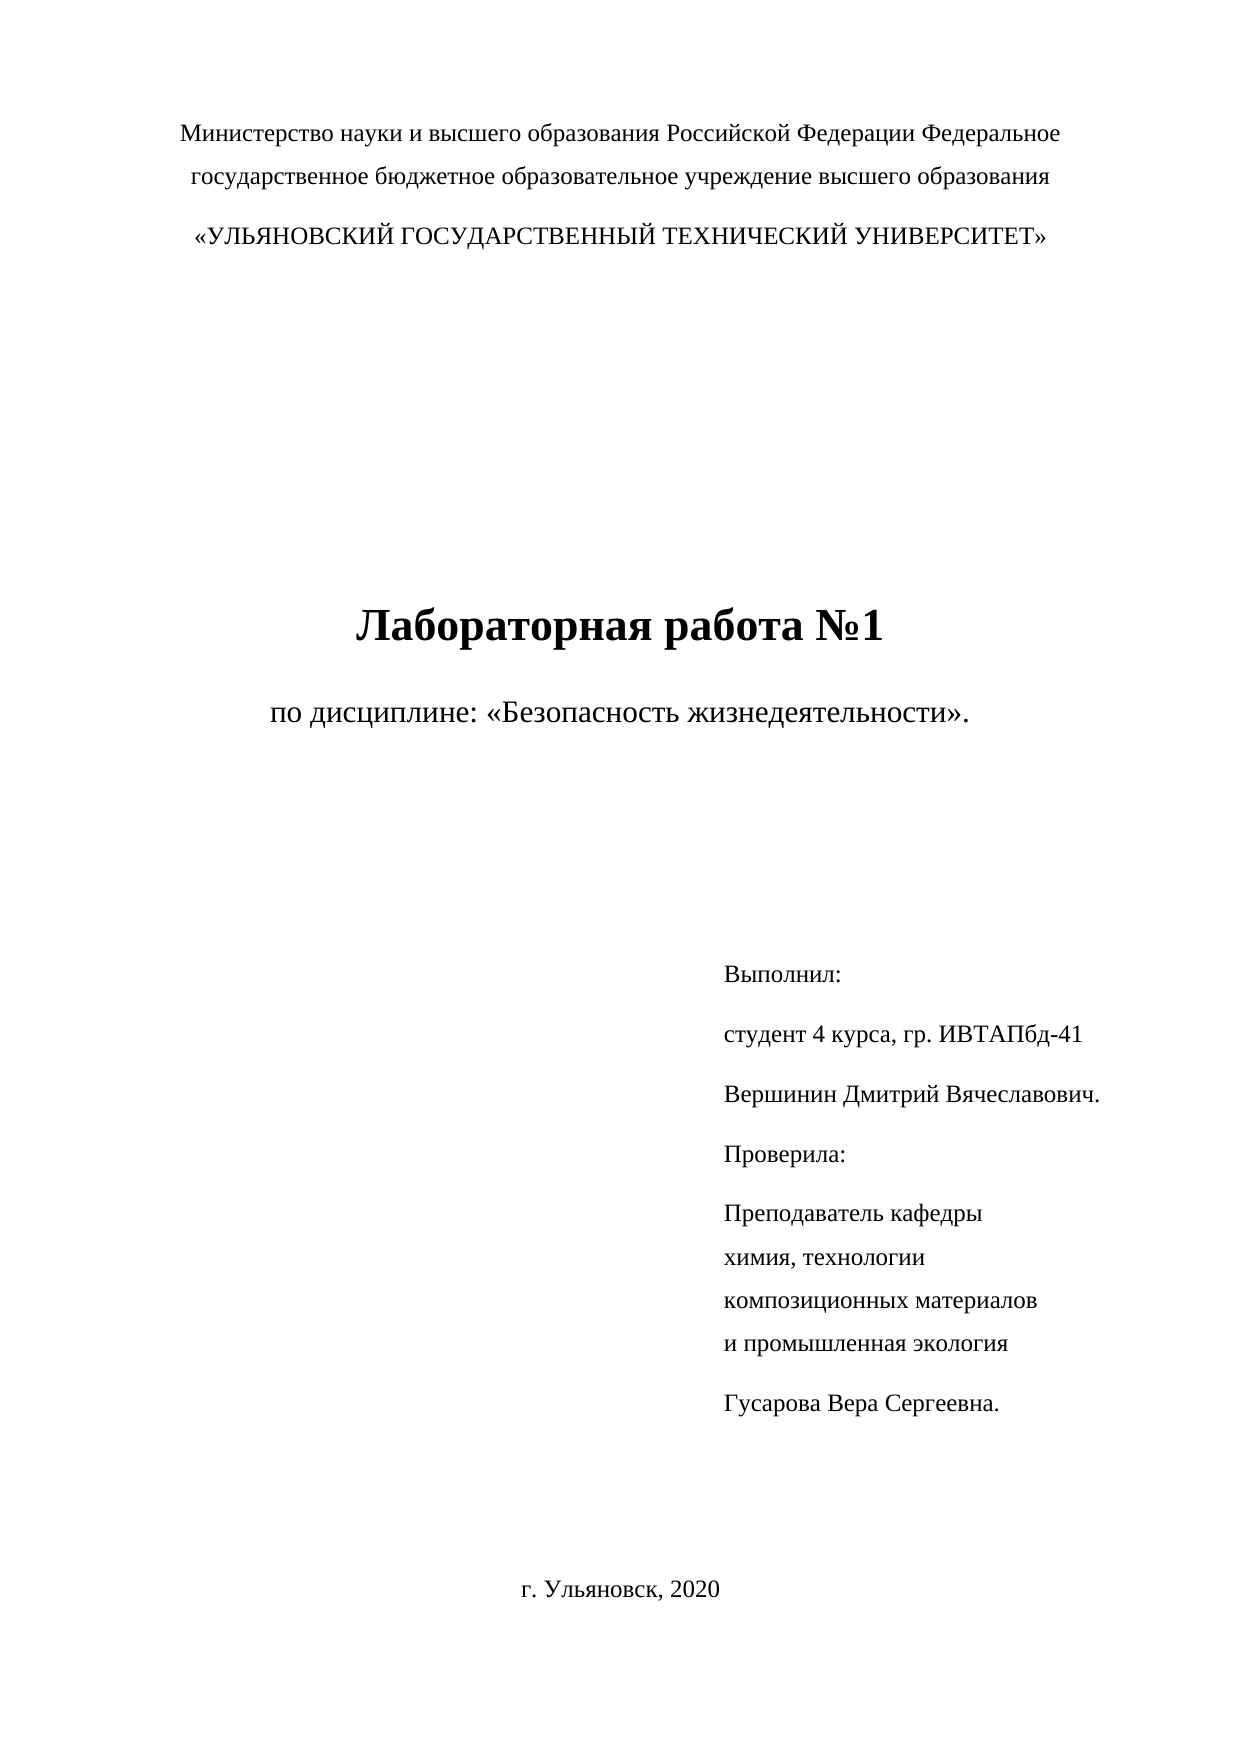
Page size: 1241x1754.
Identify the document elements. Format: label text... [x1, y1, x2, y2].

text Проверила: [724, 1139, 1139, 1167]
text Преподаватель кафедры химия, технологии композиционных материалов и промышленная экология [724, 1198, 1047, 1357]
text «УЛЬЯНОВСКИЙ ГОСУДАРСТВЕННЫЙ ТЕХНИЧЕСКИЙ УНИВЕРСИТЕТ» [106, 221, 1136, 250]
text Выполнил: [724, 959, 1152, 988]
text Гусарова Вера Сергеевна. [724, 1388, 1047, 1416]
text г. Ульяновск, 2020 [105, 1574, 1136, 1603]
text Министерство науки и высшего образования Российской Федерации Федеральное государственное бюджетное образовательное учреждение высшего образования [150, 118, 1090, 190]
text по дисциплине: «Безопасность жизнедеятельности». [105, 693, 1136, 729]
text Лабораторная работа №1 [104, 597, 1136, 650]
text Вершинин Дмитрий Вячеславович. [724, 1079, 1139, 1108]
text студент 4 курса, гр. ИВТАПбд-41 [724, 1019, 1139, 1048]
